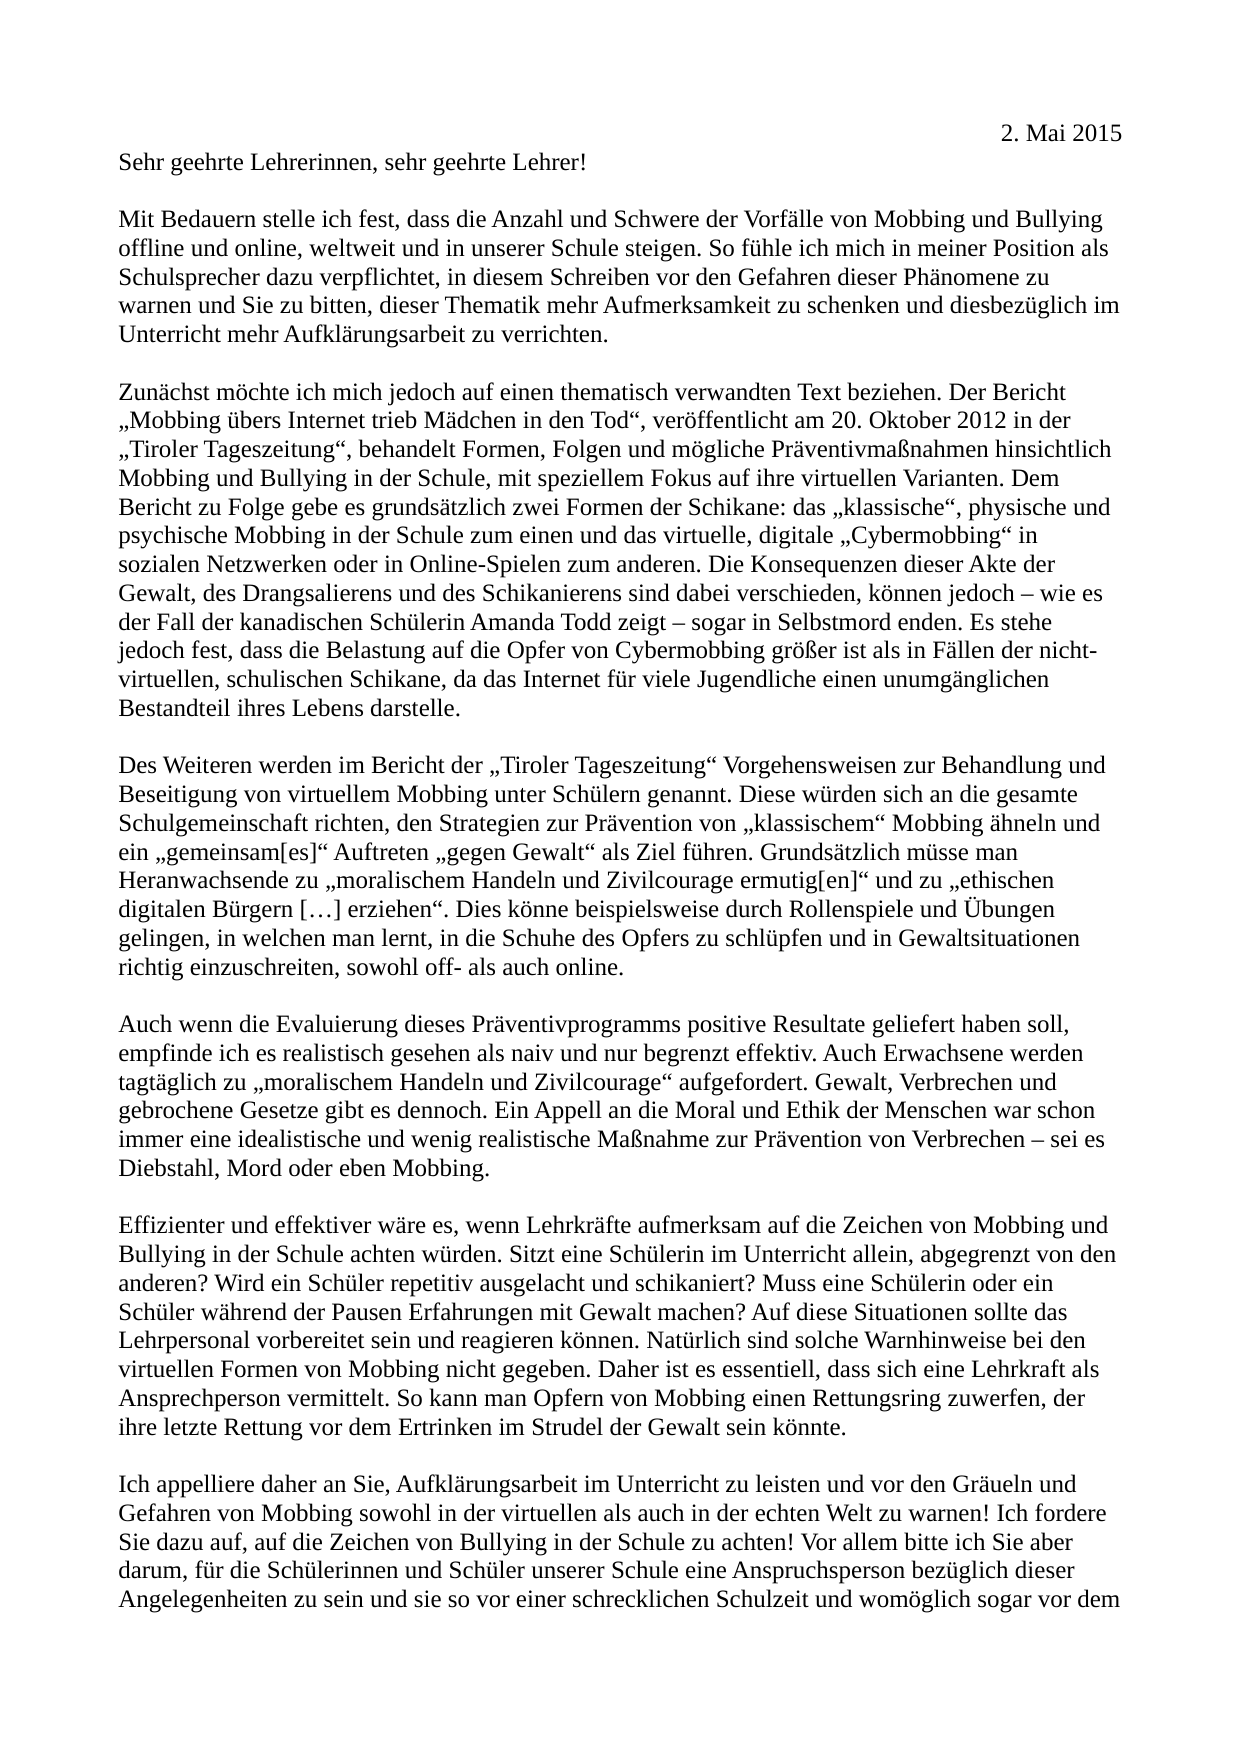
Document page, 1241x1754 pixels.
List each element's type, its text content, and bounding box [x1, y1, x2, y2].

text Ich appelliere daher an Sie, Aufklärungsarbeit im Unterricht zu leisten und vor den Gräueln und Gefahren von Mobbing sowohl in der virtuellen als auch in der echten Welt zu warnen! Ich fordere Sie dazu auf, auf die Zeichen von Bullying in der Schule zu achten! Vor allem bitte ich Sie aber darum, für die Schülerinnen und Schüler unserer Schule eine Anspruchsperson bezüglich dieser Angelegenheiten zu sein und sie so vor einer schrecklichen Schulzeit und womöglich sogar vor dem [118, 1469, 1122, 1613]
text Auch wenn die Evaluierung dieses Präventivprogramms positive Resultate geliefert haben soll, empfinde ich es realistisch gesehen als naiv und nur begrenzt effektiv. Auch Erwachsene werden tagtäglich zu „moralischem Handeln und Zivilcourage“ aufgefordert. Gewalt, Verbrechen und gebrochene Gesetze gibt es dennoch. Ein Appell an die Moral und Ethik der Menschen war schon immer eine idealistische und wenig realistische Maßnahme zur Prävention von Verbrechen – sei es Diebstahl, Mord oder eben Mobbing. [118, 1009, 1122, 1182]
text Des Weiteren werden im Bericht der „Tiroler Tageszeitung“ Vorgehensweisen zur Behandlung und Beseitigung von virtuellem Mobbing unter Schülern genannt. Diese würden sich an die gesamte Schulgemeinschaft richten, den Strategien zur Prävention von „klassischem“ Mobbing ähneln und ein „gemeinsam[es]“ Auftreten „gegen Gewalt“ als Ziel führen. Grundsätzlich müsse man Heranwachsende zu „moralischem Handeln und Zivilcourage ermutig[en]“ und zu „ethischen digitalen Bürgern […] erziehen“. Dies könne beispielsweise durch Rollenspiele und Übungen gelingen, in welchen man lernt, in die Schuhe des Opfers zu schlüpfen und in Gewaltsituationen richtig einzuschreiten, sowohl off- als auch online. [118, 751, 1122, 981]
text Effizienter und effektiver wäre es, wenn Lehrkräfte aufmerksam auf die Zeichen von Mobbing und Bullying in der Schule achten würden. Sitzt eine Schülerin im Unterricht allein, abgegrenzt von den anderen? Wird ein Schüler repetitiv ausgelacht und schikaniert? Muss eine Schülerin oder ein Schüler während der Pausen Erfahrungen mit Gewalt machen? Auf diese Situationen sollte das Lehrpersonal vorbereitet sein und reagieren können. Natürlich sind solche Warnhinweise bei den virtuellen Formen von Mobbing nicht gegeben. Daher ist es essentiell, dass sich eine Lehrkraft als Ansprechperson vermittelt. So kann man Opfern von Mobbing einen Rettungsring zuwerfen, der ihre letzte Rettung vor dem Ertrinken im Strudel der Gewalt sein könnte. [118, 1211, 1122, 1441]
text Sehr geehrte Lehrerinnen, sehr geehrte Lehrer! [118, 147, 1122, 176]
text 2. Mai 2015 [118, 118, 1122, 147]
text Mit Bedauern stelle ich fest, dass die Anzahl und Schwere der Vorfälle von Mobbing und Bullying offline und online, weltweit und in unserer Schule steigen. So fühle ich mich in meiner Position als Schulsprecher dazu verpflichtet, in diesem Schreiben vor den Gefahren dieser Phänomene zu warnen und Sie zu bitten, dieser Thematik mehr Aufmerksamkeit zu schenken und diesbezüglich im Unterricht mehr Aufklärungsarbeit zu verrichten. [118, 204, 1122, 348]
text Zunächst möchte ich mich jedoch auf einen thematisch verwandten Text beziehen. Der Bericht „Mobbing übers Internet trieb Mädchen in den Tod“, veröffentlicht am 20. Oktober 2012 in der „Tiroler Tageszeitung“, behandelt Formen, Folgen und mögliche Präventivmaßnahmen hinsichtlich Mobbing und Bullying in der Schule, mit speziellem Fokus auf ihre virtuellen Varianten. Dem Bericht zu Folge gebe es grundsätzlich zwei Formen der Schikane: das „klassische“, physische und psychische Mobbing in der Schule zum einen und das virtuelle, digitale „Cybermobbing“ in sozialen Netzwerken oder in Online-Spielen zum anderen. Die Konsequenzen dieser Akte der Gewalt, des Drangsalierens und des Schikanierens sind dabei verschieden, können jedoch – wie es der Fall der kanadischen Schülerin Amanda Todd zeigt – sogar in Selbstmord enden. Es stehe jedoch fest, dass die Belastung auf die Opfer von Cybermobbing größer ist als in Fällen der nicht-virtuellen, schulischen Schikane, da das Internet für viele Jugendliche einen unumgänglichen Bestandteil ihres Lebens darstelle. [118, 377, 1122, 722]
